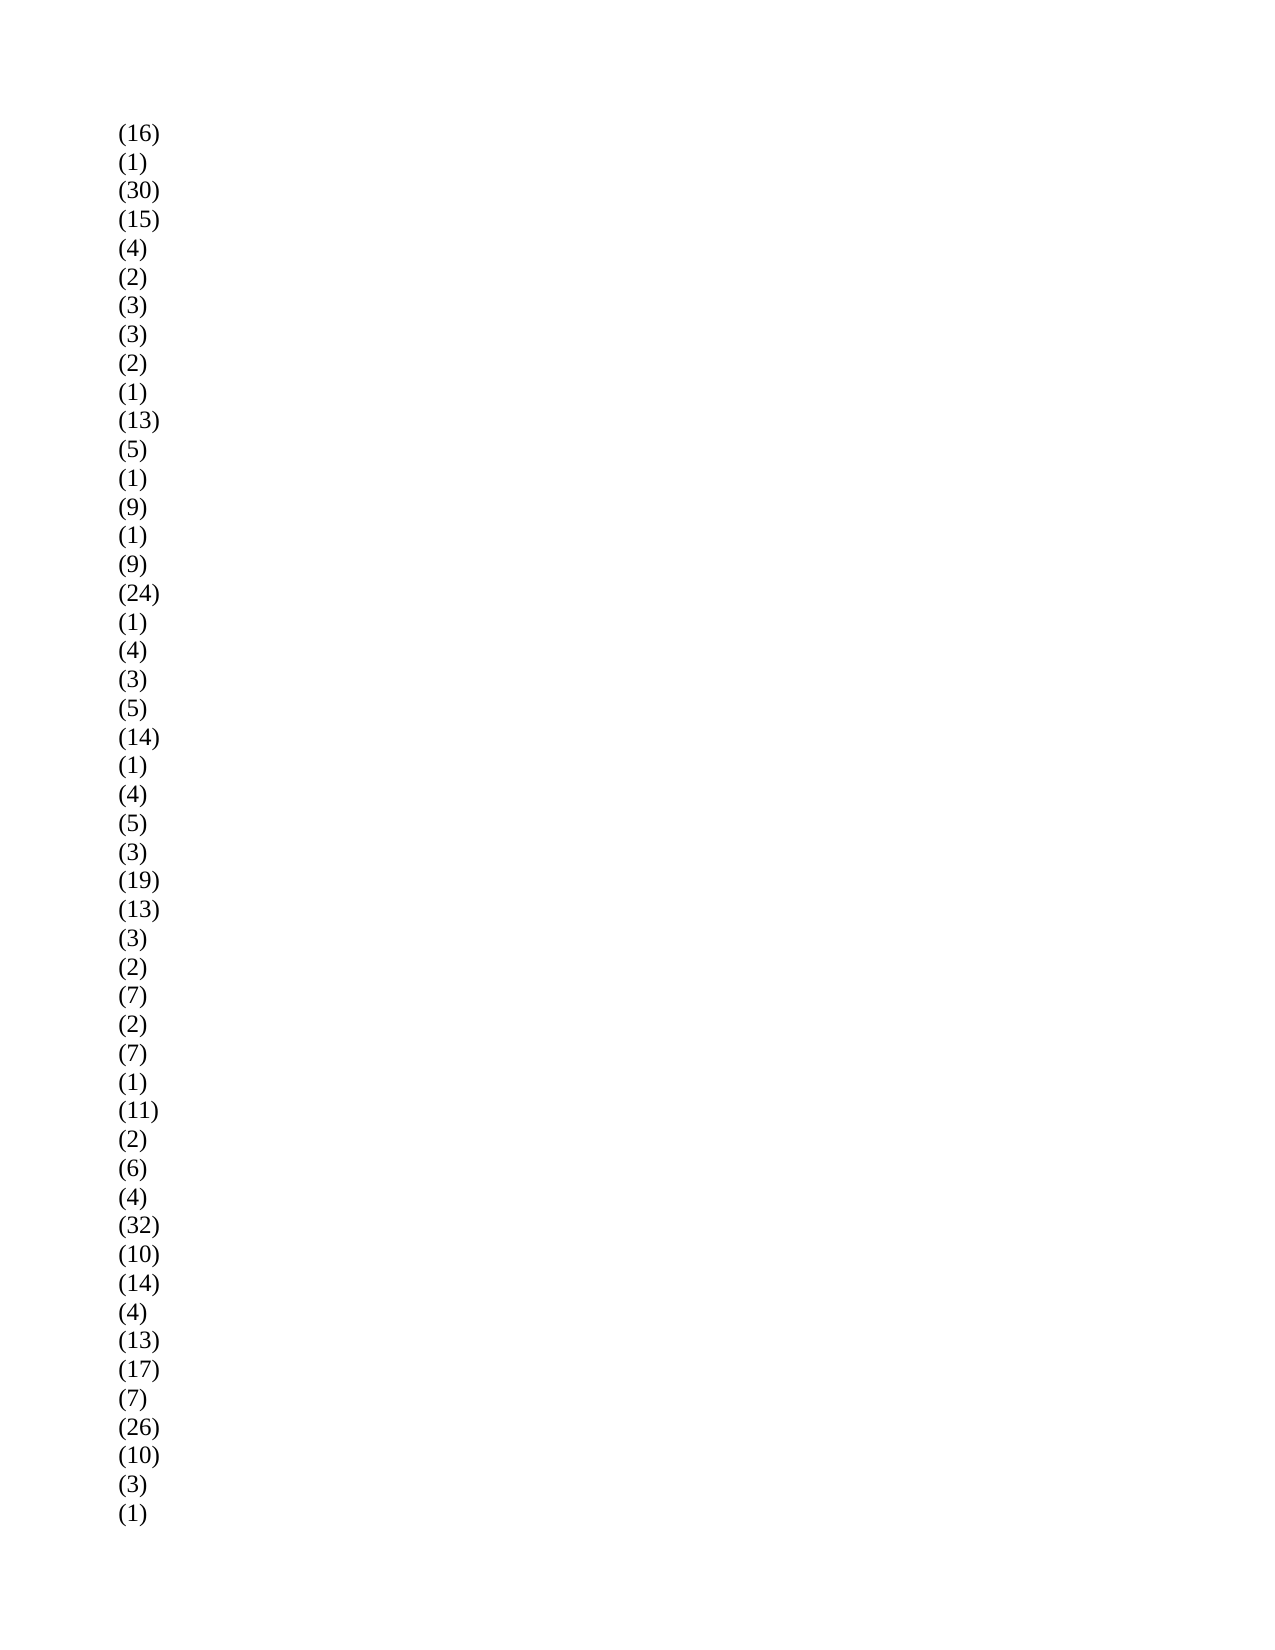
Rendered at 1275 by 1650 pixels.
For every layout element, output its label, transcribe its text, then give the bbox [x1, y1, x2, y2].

text (1) [118, 1067, 1157, 1096]
text (2) [118, 1009, 1157, 1038]
text (11) [118, 1096, 1157, 1124]
text (26) [118, 1412, 1157, 1441]
text (10) [118, 1441, 1157, 1469]
text (5) [118, 693, 1157, 722]
text (7) [118, 1038, 1157, 1067]
text (6) [118, 1153, 1157, 1182]
text (9) [118, 492, 1157, 521]
text (1) [118, 147, 1157, 176]
text (32) [118, 1211, 1157, 1239]
text (30) [118, 176, 1157, 204]
text (1) [118, 607, 1157, 636]
text (4) [118, 1297, 1157, 1326]
text (3) [118, 291, 1157, 319]
text (1) [118, 1498, 1157, 1527]
text (13) [118, 406, 1157, 434]
text (13) [118, 1326, 1157, 1354]
text (14) [118, 1268, 1157, 1297]
text (4) [118, 779, 1157, 808]
text (1) [118, 463, 1157, 492]
text (2) [118, 1124, 1157, 1153]
text (3) [118, 923, 1157, 952]
text (14) [118, 722, 1157, 751]
text (2) [118, 262, 1157, 291]
text (3) [118, 319, 1157, 348]
text (10) [118, 1239, 1157, 1268]
text (4) [118, 1182, 1157, 1211]
text (3) [118, 1469, 1157, 1498]
text (3) [118, 664, 1157, 693]
text (7) [118, 981, 1157, 1009]
text (4) [118, 636, 1157, 664]
text (1) [118, 521, 1157, 549]
text (5) [118, 434, 1157, 463]
text (7) [118, 1383, 1157, 1412]
text (19) [118, 866, 1157, 894]
text (1) [118, 751, 1157, 779]
text (16) [118, 118, 1157, 147]
text (24) [118, 578, 1157, 607]
text (2) [118, 348, 1157, 377]
text (2) [118, 952, 1157, 981]
text (15) [118, 204, 1157, 233]
text (3) [118, 837, 1157, 866]
text (17) [118, 1354, 1157, 1383]
text (4) [118, 233, 1157, 262]
text (9) [118, 549, 1157, 578]
text (5) [118, 808, 1157, 837]
text (13) [118, 894, 1157, 923]
text (1) [118, 377, 1157, 406]
